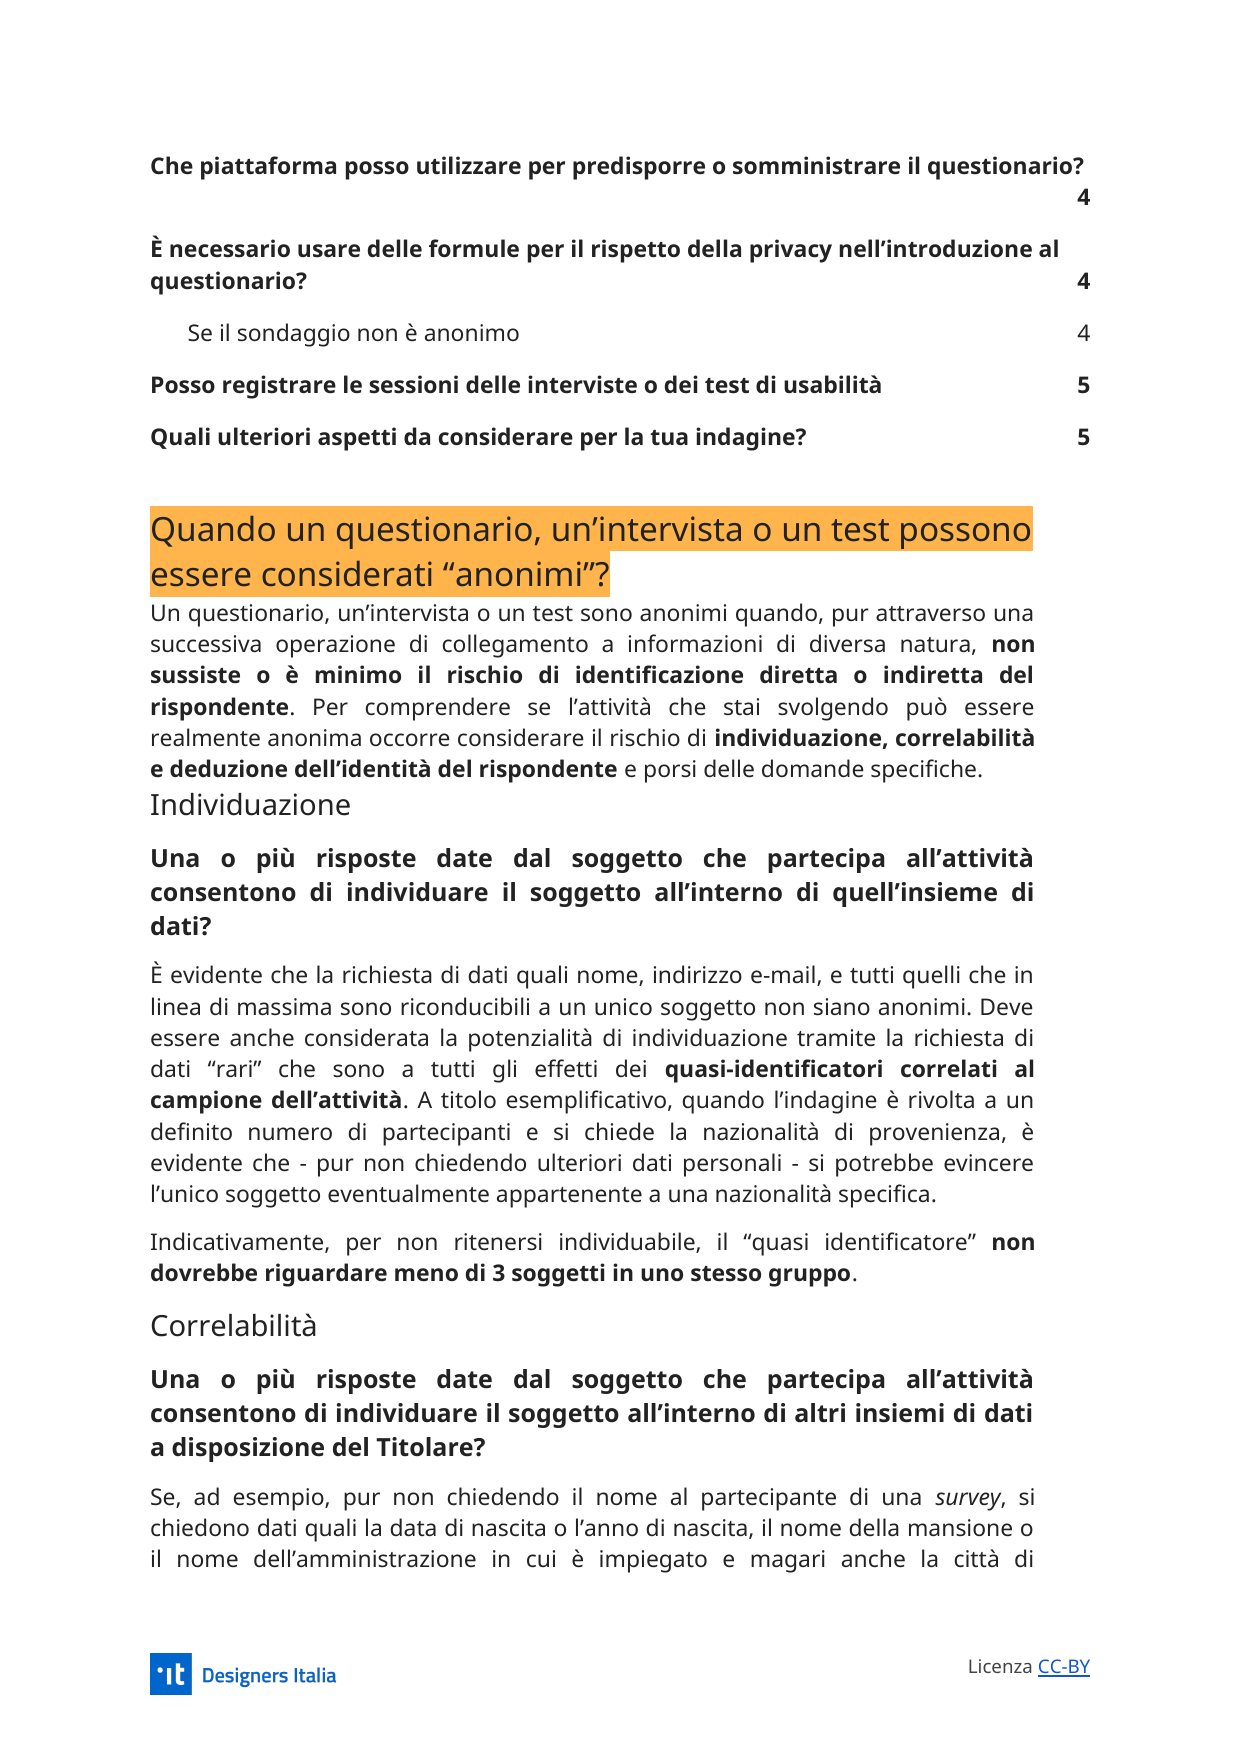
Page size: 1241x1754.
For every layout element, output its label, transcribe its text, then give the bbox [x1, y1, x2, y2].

text Posso registrare le sessioni delle interviste o dei test di usabilità 5 [150, 369, 1090, 400]
text Se il sondaggio non è anonimo 4 [187, 317, 1090, 348]
subtitle Individuazione [150, 784, 1035, 824]
text Una o più risposte date dal soggetto che partecipa all’attività consentono di individuare il soggetto all’interno di altri insiemi di dati a disposizione del Titolare? [150, 1362, 1035, 1464]
picture [150, 1653, 347, 1695]
text Indicativamente, per non ritenersi individuabile, il “quasi identificatore” non dovrebbe riguardare meno di 3 soggetti in uno stesso gruppo. [150, 1226, 1035, 1288]
text Una o più risposte date dal soggetto che partecipa all’attività consentono di individuare il soggetto all’interno di quell’insieme di dati? [150, 841, 1035, 943]
text Un questionario, un’intervista o un test sono anonimi quando, pur attraverso una successiva operazione di collegamento a informazioni di diversa natura, non sussiste o è minimo il rischio di identificazione diretta o indiretta del rispondente. Per comprendere se l’attività che stai svolgendo può essere realmente anonima occorre considerare il rischio di individuazione, correlabilità e deduzione dell’identità del rispondente e porsi delle domande specifiche. [150, 597, 1035, 784]
text Se, ad esempio, pur non chiedendo il nome al partecipante di una survey, si chiedono dati quali la data di nascita o l’anno di nascita, il nome della mansione o il nome dell’amministrazione in cui è impiegato e magari anche la città di [150, 1480, 1035, 1574]
text Che piattaforma posso utilizzare per predisporre o somministrare il questionario? 4 [150, 150, 1090, 212]
subtitle Correlabilità [150, 1305, 1035, 1345]
subtitle Quando un questionario, un’intervista o un test possono essere considerati “anonimi”? [150, 506, 1035, 597]
text È evidente che la richiesta di dati quali nome, indirizzo e-mail, e tutti quelli che in linea di massima sono riconducibili a un unico soggetto non siano anonimi. Deve essere anche considerata la potenzialità di individuazione tramite la richiesta di dati “rari” che sono a tutti gli effetti dei quasi-identificatori correlati al campione dell’attività. A titolo esemplificativo, quando l’indagine è rivolta a un definito numero di partecipanti e si chiede la nazionalità di provenienza, è evidente che - pur non chiedendo ulteriori dati personali - si potrebbe evincere l’unico soggetto eventualmente appartenente a una nazionalità specifica. [150, 959, 1035, 1209]
text Quali ulteriori aspetti da considerare per la tua indagine? 5 [150, 421, 1090, 452]
text È necessario usare delle formule per il rispetto della privacy nell’introduzione al questionario? 4 [150, 233, 1090, 296]
